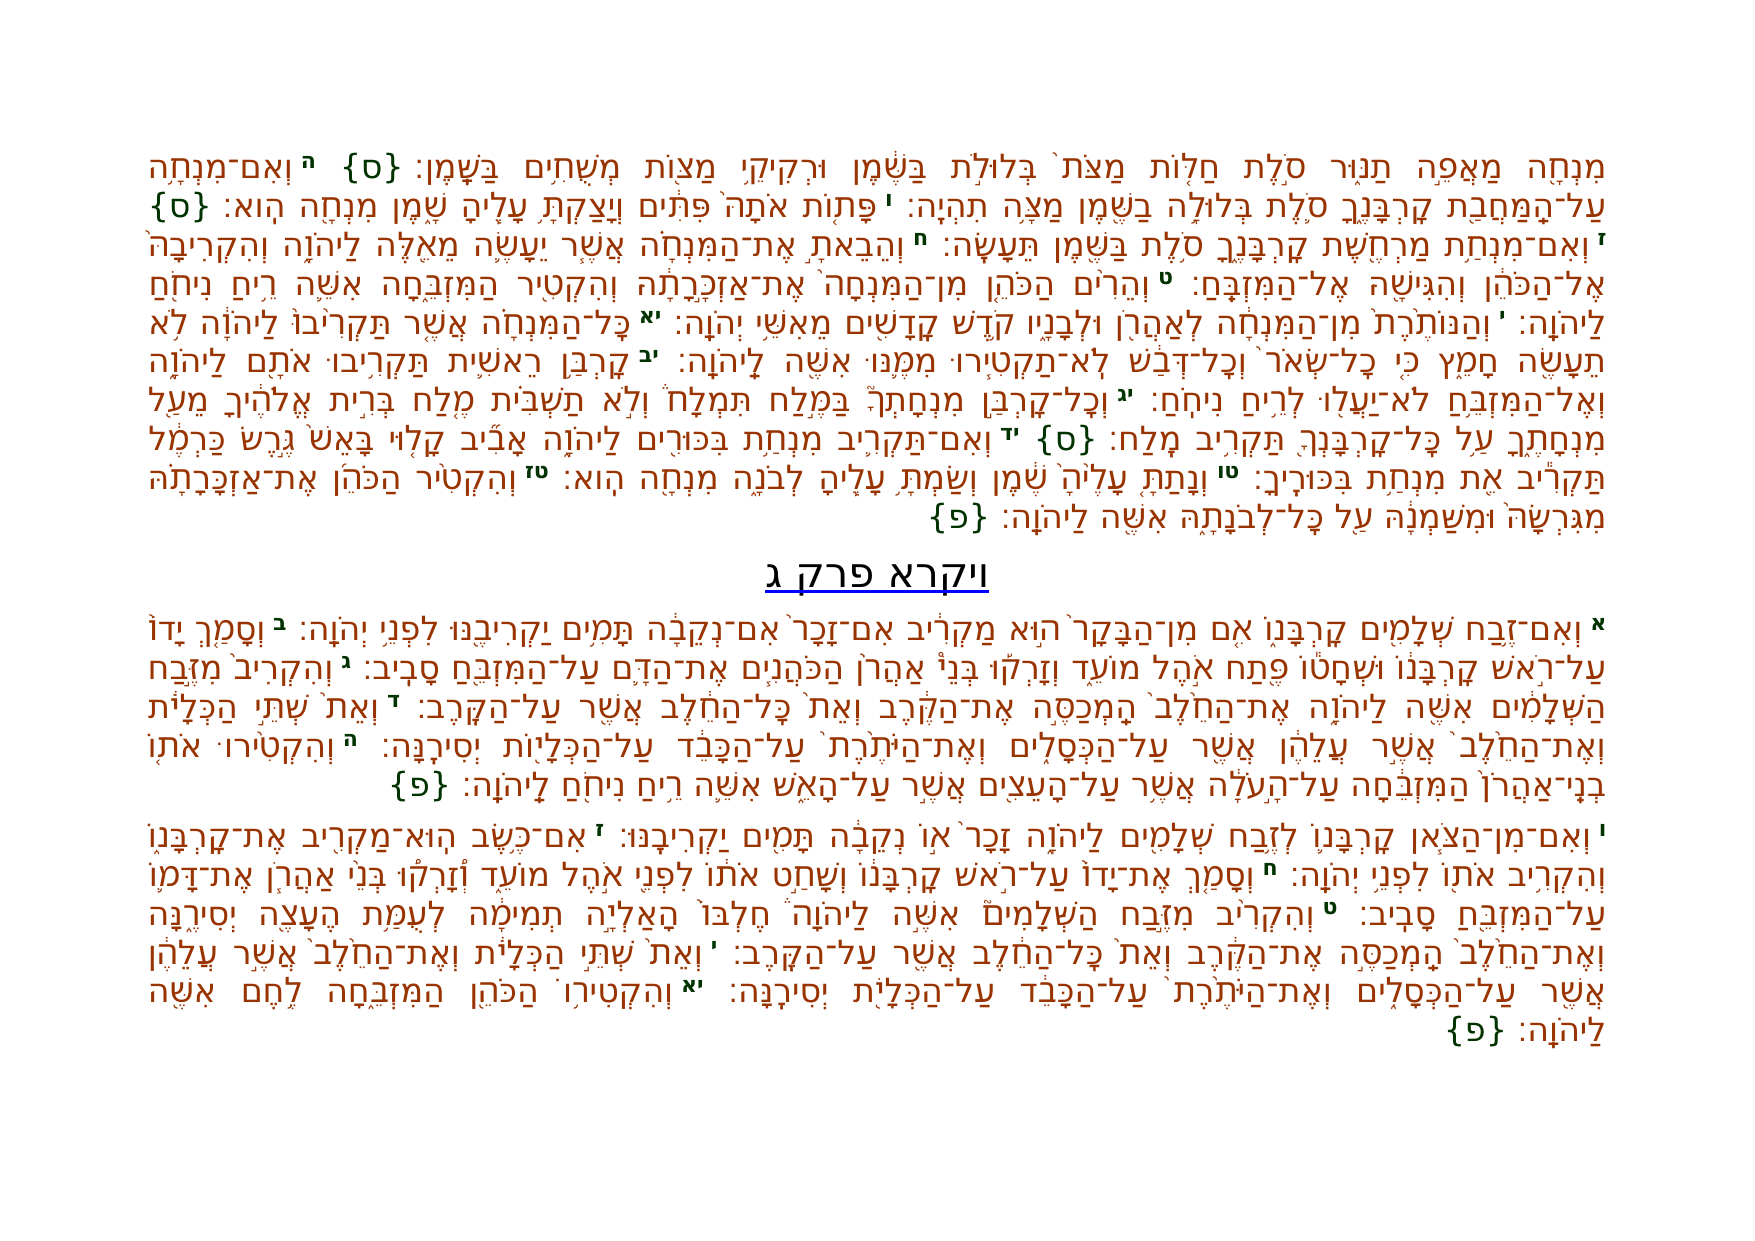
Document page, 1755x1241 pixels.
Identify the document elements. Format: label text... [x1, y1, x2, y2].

text ויקרא פרק ג [148, 549, 1606, 597]
text א וְאִם־זֶ֥בַח שְׁלָמִ֖ים קׇרְבָּנ֑וֹ אִ֤ם מִן־הַבָּקָר֙ ה֣וּא מַקְרִ֔יב אִם־זָכָר֙ אִם־נְקֵבָ֔ה תָּמִ֥ים יַקְרִיבֶ֖נּוּ לִפְנֵ֥י יְהֹוָֽה׃ ב וְסָמַ֤ךְ יָדוֹ֙ עַל־רֹ֣אשׁ קׇרְבָּנ֔וֹ וּשְׁחָט֕וֹ פֶּ֖תַח אֹ֣הֶל מוֹעֵ֑ד וְזָרְק֡וּ בְּנֵי֩ אַהֲרֹ֨ן הַכֹּהֲנִ֧ים אֶת־הַדָּ֛ם עַל־הַמִּזְבֵּ֖חַ סָבִֽיב׃ ג וְהִקְרִיב֙ מִזֶּ֣בַח הַשְּׁלָמִ֔ים אִשֶּׁ֖ה לַיהֹוָ֑ה אֶת־הַחֵ֙לֶב֙ הַֽמְכַסֶּ֣ה אֶת־הַקֶּ֔רֶב וְאֵת֙ כׇּל־הַחֵ֔לֶב אֲשֶׁ֖ר עַל־הַקֶּֽרֶב׃ ד וְאֵת֙ שְׁתֵּ֣י הַכְּלָיֹ֔ת וְאֶת־הַחֵ֙לֶב֙ אֲשֶׁ֣ר עֲלֵהֶ֔ן אֲשֶׁ֖ר עַל־הַכְּסָלִ֑ים וְאֶת־הַיֹּתֶ֙רֶת֙ עַל־הַכָּבֵ֔ד עַל־הַכְּלָי֖וֹת יְסִירֶֽנָּה׃ ה וְהִקְטִ֨ירוּ אֹת֤וֹ בְנֵֽי־אַהֲרֹן֙ הַמִּזְבֵּ֔חָה עַל־הָ֣עֹלָ֔ה אֲשֶׁ֥ר עַל־הָעֵצִ֖ים אֲשֶׁ֣ר עַל־הָאֵ֑שׁ אִשֵּׁ֛ה רֵ֥יחַ נִיחֹ֖חַ לַֽיהֹוָֽה׃ {פ} [148, 610, 1606, 804]
text מִנְחָ֖ה מַאֲפֵ֣ה תַנּ֑וּר סֹ֣לֶת חַלּ֤וֹת מַצֹּת֙ בְּלוּלֹ֣ת בַּשֶּׁ֔מֶן וּרְקִיקֵ֥י מַצּ֖וֹת מְשֻׁחִ֥ים בַּשָּֽׁמֶן׃ {ס} ה וְאִם־מִנְחָ֥ה עַל־הַֽמַּחֲבַ֖ת קׇרְבָּנֶ֑ךָ סֹ֛לֶת בְּלוּלָ֥ה בַשֶּׁ֖מֶן מַצָּ֥ה תִהְיֶֽה׃ ו פָּת֤וֹת אֹתָהּ֙ פִּתִּ֔ים וְיָצַקְתָּ֥ עָלֶ֖יהָ שָׁ֑מֶן מִנְחָ֖ה הִֽוא׃ {ס} ז וְאִם־מִנְחַ֥ת מַרְחֶ֖שֶׁת קׇרְבָּנֶ֑ךָ סֹ֥לֶת בַּשֶּׁ֖מֶן תֵּעָשֶֽׂה׃ ח וְהֵבֵאתָ֣ אֶת־הַמִּנְחָ֗ה אֲשֶׁ֧ר יֵעָשֶׂ֛ה מֵאֵ֖לֶּה לַיהֹוָ֑ה וְהִקְרִיבָהּ֙ אֶל־הַכֹּהֵ֔ן וְהִגִּישָׁ֖הּ אֶל־הַמִּזְבֵּֽחַ׃ ט וְהֵרִ֨ים הַכֹּהֵ֤ן מִן־הַמִּנְחָה֙ אֶת־אַזְכָּ֣רָתָ֔הּ וְהִקְטִ֖יר הַמִּזְבֵּ֑חָה אִשֵּׁ֛ה רֵ֥יחַ נִיחֹ֖חַ לַיהֹוָֽה׃ י וְהַנּוֹתֶ֙רֶת֙ מִן־הַמִּנְחָ֔ה לְאַהֲרֹ֖ן וּלְבָנָ֑יו קֹ֥דֶשׁ קׇֽדָשִׁ֖ים מֵאִשֵּׁ֥י יְהֹוָֽה׃ יא כׇּל־הַמִּנְחָ֗ה אֲשֶׁ֤ר תַּקְרִ֙יבוּ֙ לַיהֹוָ֔ה לֹ֥א תֵעָשֶׂ֖ה חָמֵ֑ץ כִּ֤י כׇל־שְׂאֹר֙ וְכׇל־דְּבַ֔שׁ לֹֽא־תַקְטִ֧ירוּ מִמֶּ֛נּוּ אִשֶּׁ֖ה לַֽיהֹוָֽה׃ יב קׇרְבַּ֥ן רֵאשִׁ֛ית תַּקְרִ֥יבוּ אֹתָ֖ם לַיהֹוָ֑ה וְאֶל־הַמִּזְבֵּ֥חַ לֹא־יַעֲל֖וּ לְרֵ֥יחַ נִיחֹֽחַ׃ יג וְכׇל־קׇרְבַּ֣ן מִנְחָתְךָ֮ בַּמֶּ֣לַח תִּמְלָח֒ וְלֹ֣א תַשְׁבִּ֗ית מֶ֚לַח בְּרִ֣ית אֱלֹהֶ֔יךָ מֵעַ֖ל מִנְחָתֶ֑ךָ עַ֥ל כׇּל־קׇרְבָּנְךָ֖ תַּקְרִ֥יב מֶֽלַח׃ {ס} יד וְאִם־תַּקְרִ֛יב מִנְחַ֥ת בִּכּוּרִ֖ים לַיהֹוָ֑ה אָבִ֞יב קָל֤וּי בָּאֵשׁ֙ גֶּ֣רֶשׂ כַּרְמֶ֔ל תַּקְרִ֕יב אֵ֖ת מִנְחַ֥ת בִּכּוּרֶֽיךָ׃ טו וְנָתַתָּ֤ עָלֶ֙יהָ֙ שֶׁ֔מֶן וְשַׂמְתָּ֥ עָלֶ֖יהָ לְבֹנָ֑ה מִנְחָ֖ה הִֽוא׃ טז וְהִקְטִ֨יר הַכֹּהֵ֜ן אֶת־אַזְכָּרָתָ֗הּ מִגִּרְשָׂהּ֙ וּמִשַּׁמְנָ֔הּ עַ֖ל כׇּל־לְבֹנָתָ֑הּ אִשֶּׁ֖ה לַיהֹוָֽה׃ {פ} [148, 148, 1606, 536]
text ו וְאִם־מִן־הַצֹּ֧אן קׇרְבָּנ֛וֹ לְזֶ֥בַח שְׁלָמִ֖ים לַיהֹוָ֑ה זָכָר֙ א֣וֹ נְקֵבָ֔ה תָּמִ֖ים יַקְרִיבֶֽנּוּ׃ ז אִם־כֶּ֥שֶׂב הֽוּא־מַקְרִ֖יב אֶת־קׇרְבָּנ֑וֹ וְהִקְרִ֥יב אֹת֖וֹ לִפְנֵ֥י יְהֹוָֽה׃ ח וְסָמַ֤ךְ אֶת־יָדוֹ֙ עַל־רֹ֣אשׁ קׇרְבָּנ֔וֹ וְשָׁחַ֣ט אֹת֔וֹ לִפְנֵ֖י אֹ֣הֶל מוֹעֵ֑ד וְ֠זָרְק֠וּ בְּנֵ֨י אַהֲרֹ֧ן אֶת־דָּמ֛וֹ עַל־הַמִּזְבֵּ֖חַ סָבִֽיב׃ ט וְהִקְרִ֨יב מִזֶּ֣בַח הַשְּׁלָמִים֮ אִשֶּׁ֣ה לַיהֹוָה֒ חֶלְבּוֹ֙ הָאַלְיָ֣ה תְמִימָ֔ה לְעֻמַּ֥ת הֶעָצֶ֖ה יְסִירֶ֑נָּה וְאֶת־הַחֵ֙לֶב֙ הַֽמְכַסֶּ֣ה אֶת־הַקֶּ֔רֶב וְאֵת֙ כׇּל־הַחֵ֔לֶב אֲשֶׁ֖ר עַל־הַקֶּֽרֶב׃ י וְאֵת֙ שְׁתֵּ֣י הַכְּלָיֹ֔ת וְאֶת־הַחֵ֙לֶב֙ אֲשֶׁ֣ר עֲלֵהֶ֔ן אֲשֶׁ֖ר עַל־הַכְּסָלִ֑ים וְאֶת־הַיֹּתֶ֙רֶת֙ עַל־הַכָּבֵ֔ד עַל־הַכְּלָיֹ֖ת יְסִירֶֽנָּה׃ יא וְהִקְטִיר֥וֹ הַכֹּהֵ֖ן הַמִּזְבֵּ֑חָה לֶ֥חֶם אִשֶּׁ֖ה לַיהֹוָֽה׃ {פ} [148, 817, 1606, 1050]
